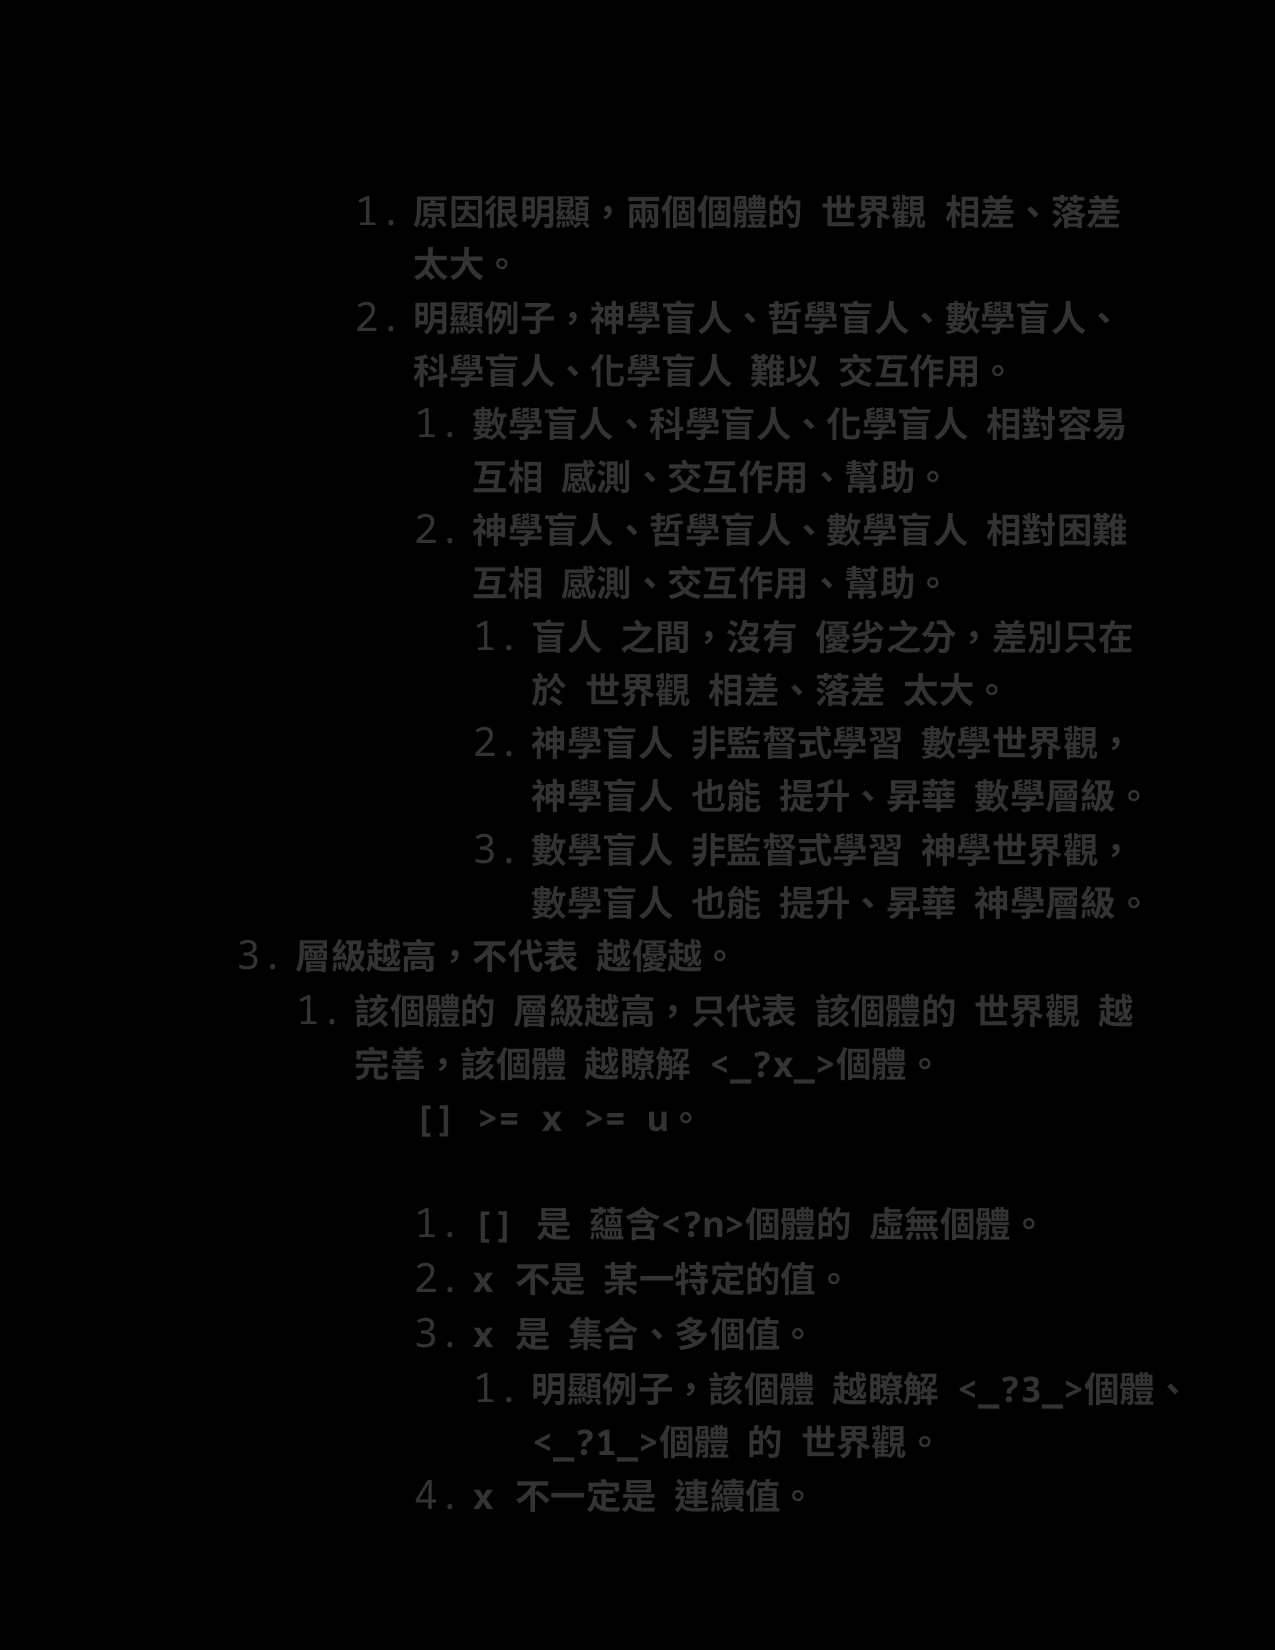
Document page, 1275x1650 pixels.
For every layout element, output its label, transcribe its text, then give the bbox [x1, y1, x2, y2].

list 層級越高，不代表 越優越。 [236, 926, 1157, 981]
list 盲人 之間，沒有 優劣之分，差別只在於 世界觀 相差、落差 太大。 [472, 607, 1157, 713]
list 明顯例子，該個體 越瞭解 <_?3_>個體、<_?1_>個體 的 世界觀。 [472, 1359, 1157, 1466]
list 明顯例子，神學盲人、哲學盲人、數學盲人、科學盲人、化學盲人 難以 交互作用。 [354, 288, 1157, 394]
list x 不一定是 連續值。 [413, 1466, 1157, 1521]
list 數學盲人 非監督式學習 神學世界觀，數學盲人 也能 提升、昇華 神學層級。 [472, 820, 1157, 926]
list x 不是 某一特定的值。 [413, 1249, 1157, 1304]
list 數學盲人、科學盲人、化學盲人 相對容易 互相 感測、交互作用、幫助。 [413, 394, 1157, 501]
list 原因很明顯，兩個個體的 世界觀 相差、落差 太大。 [354, 182, 1157, 288]
list [] 是 蘊含<?n>個體的 虛無個體。 [413, 1194, 1157, 1249]
list x 是 集合、多個值。 [413, 1304, 1157, 1359]
list 神學盲人、哲學盲人、數學盲人 相對困難 互相 感測、交互作用、幫助。 [413, 501, 1157, 607]
list 神學盲人 非監督式學習 數學世界觀，神學盲人 也能 提升、昇華 數學層級。 [472, 713, 1157, 820]
list 該個體的 層級越高，只代表 該個體的 世界觀 越完善，該個體 越瞭解 <_?x_>個體。 [295, 981, 1157, 1088]
list [] >= x >= u。實際上，包含 該個體 越瞭解所有<?x>、<?[X]> 個體、本質、現象。 [354, 1088, 1157, 1194]
